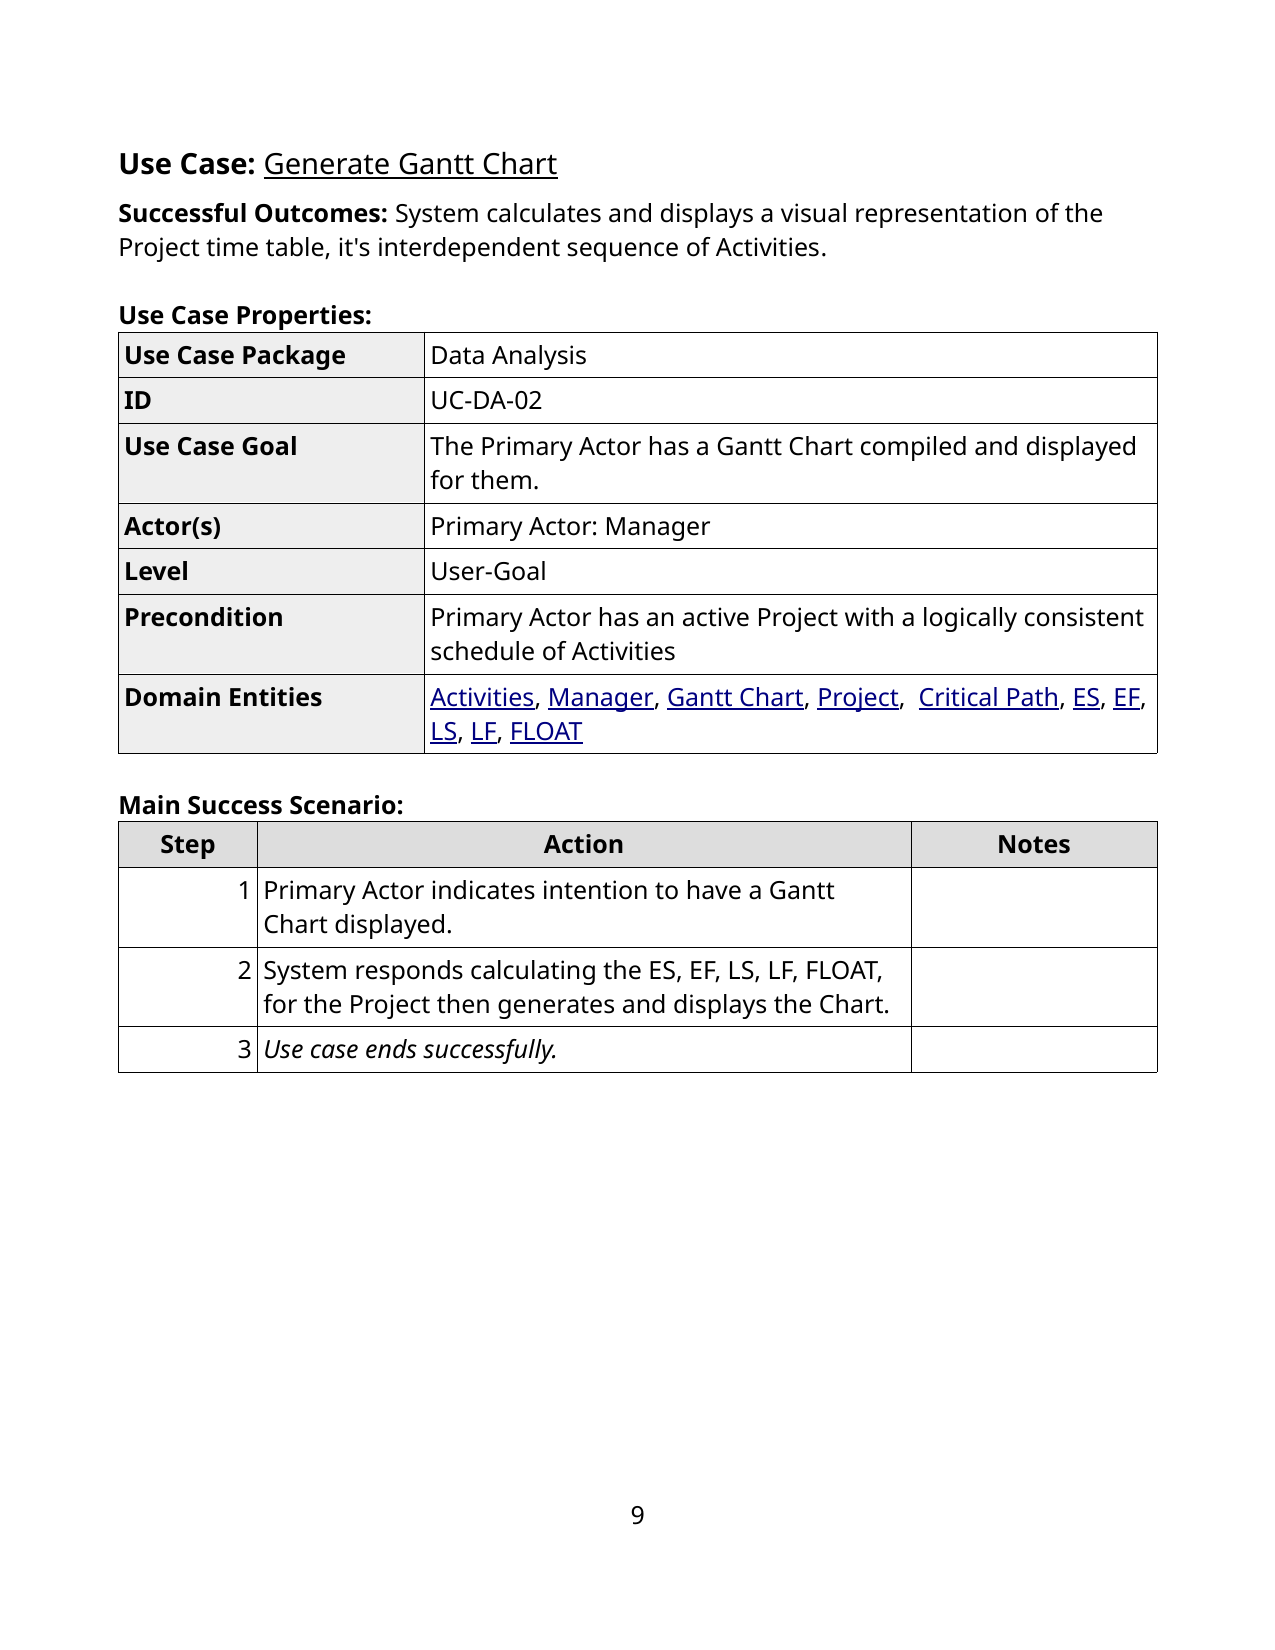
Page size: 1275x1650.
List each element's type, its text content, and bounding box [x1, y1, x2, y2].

table_cell Primary Actor has an active Project with a logically consistent schedule of Activities [425, 595, 1157, 673]
table_cell System responds calculating the ES, EF, LS, LF, FLOAT, for the Project then generates and displays the Chart. [258, 948, 911, 1026]
text Successful Outcomes: System calculates and displays a visual representation of the Project time table, it's interdependent sequence of Activities. [118, 195, 1157, 263]
table_cell 3 [119, 1027, 257, 1072]
table_header Notes [912, 822, 1157, 867]
table_cell Primary Actor indicates intention to have a Gantt Chart displayed. [258, 868, 911, 947]
table_cell Use Case Goal [119, 424, 424, 502]
table_header Step [119, 822, 257, 867]
text Main Success Scenario: [118, 787, 1157, 821]
subtitle Use Case: Generate Gantt Chart [118, 143, 1157, 183]
table_cell Activities, Manager, Gantt Chart, Project, Critical Path, ES, EF, LS, LF, FLOAT [425, 675, 1157, 753]
table_cell Level [119, 549, 424, 594]
table_cell [912, 868, 1157, 947]
table_cell Domain Entities [119, 675, 424, 753]
table_cell [912, 948, 1157, 1026]
table_header Data Analysis [425, 333, 1157, 377]
table_cell Precondition [119, 595, 424, 673]
table_cell User-Goal [425, 549, 1157, 594]
table_cell Primary Actor: Manager [425, 504, 1157, 548]
table_cell Actor(s) [119, 504, 424, 548]
table_cell ID [119, 378, 424, 423]
table_header Use Case Package [119, 333, 424, 377]
table_cell Use case ends successfully. [258, 1027, 911, 1072]
text Use Case Properties: [118, 297, 1157, 332]
table_header Action [258, 822, 911, 867]
table_cell UC-DA-02 [425, 378, 1157, 423]
table_cell 1 [119, 868, 257, 947]
table_cell The Primary Actor has a Gantt Chart compiled and displayed for them. [425, 424, 1157, 502]
table_cell 2 [119, 948, 257, 1026]
table_cell [912, 1027, 1157, 1072]
